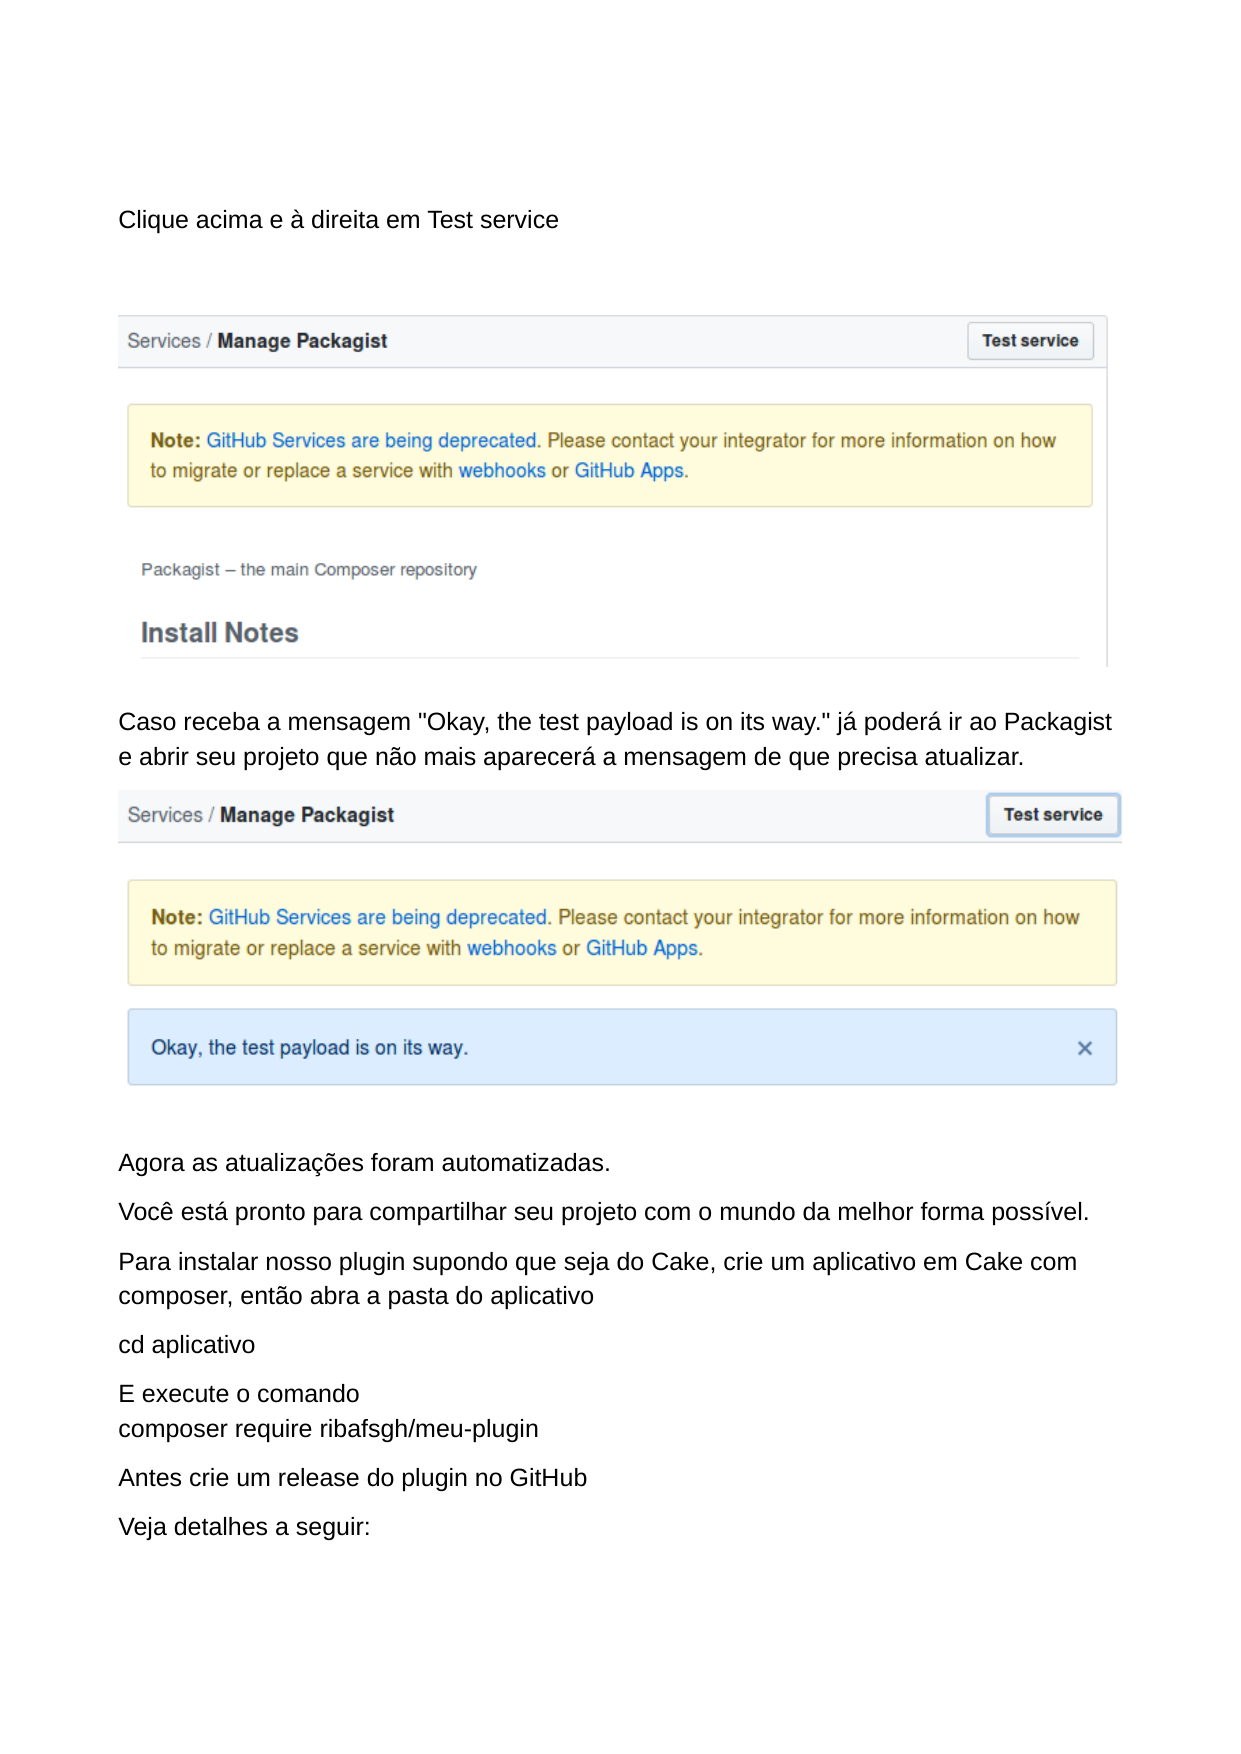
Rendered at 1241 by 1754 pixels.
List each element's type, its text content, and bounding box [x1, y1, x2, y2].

text Você está pronto para compartilhar seu projeto com o mundo da melhor forma possível. [118, 1197, 1122, 1226]
text E execute o comando composer require ribafsgh/meu-plugin [118, 1379, 1122, 1442]
picture [118, 303, 1123, 667]
text cd aplicativo [118, 1330, 1122, 1359]
picture [118, 790, 1123, 1094]
text Antes crie um release do plugin no GitHub [118, 1463, 1122, 1491]
text Agora as atualizações foram automatizadas. [118, 1148, 1122, 1177]
text Veja detalhes a seguir: [118, 1512, 1122, 1540]
text Clique acima e à direita em Test service [118, 205, 1122, 234]
text Caso receba a mensagem "Okay, the test payload is on its way." já poderá ir ao Packagist e abrir seu projeto que não mais aparecerá a mensagem de que precisa atualizar. [118, 667, 1122, 770]
text Para instalar nosso plugin supondo que seja do Cake, crie um aplicativo em Cake com composer, então abra a pasta do aplicativo [118, 1246, 1122, 1310]
